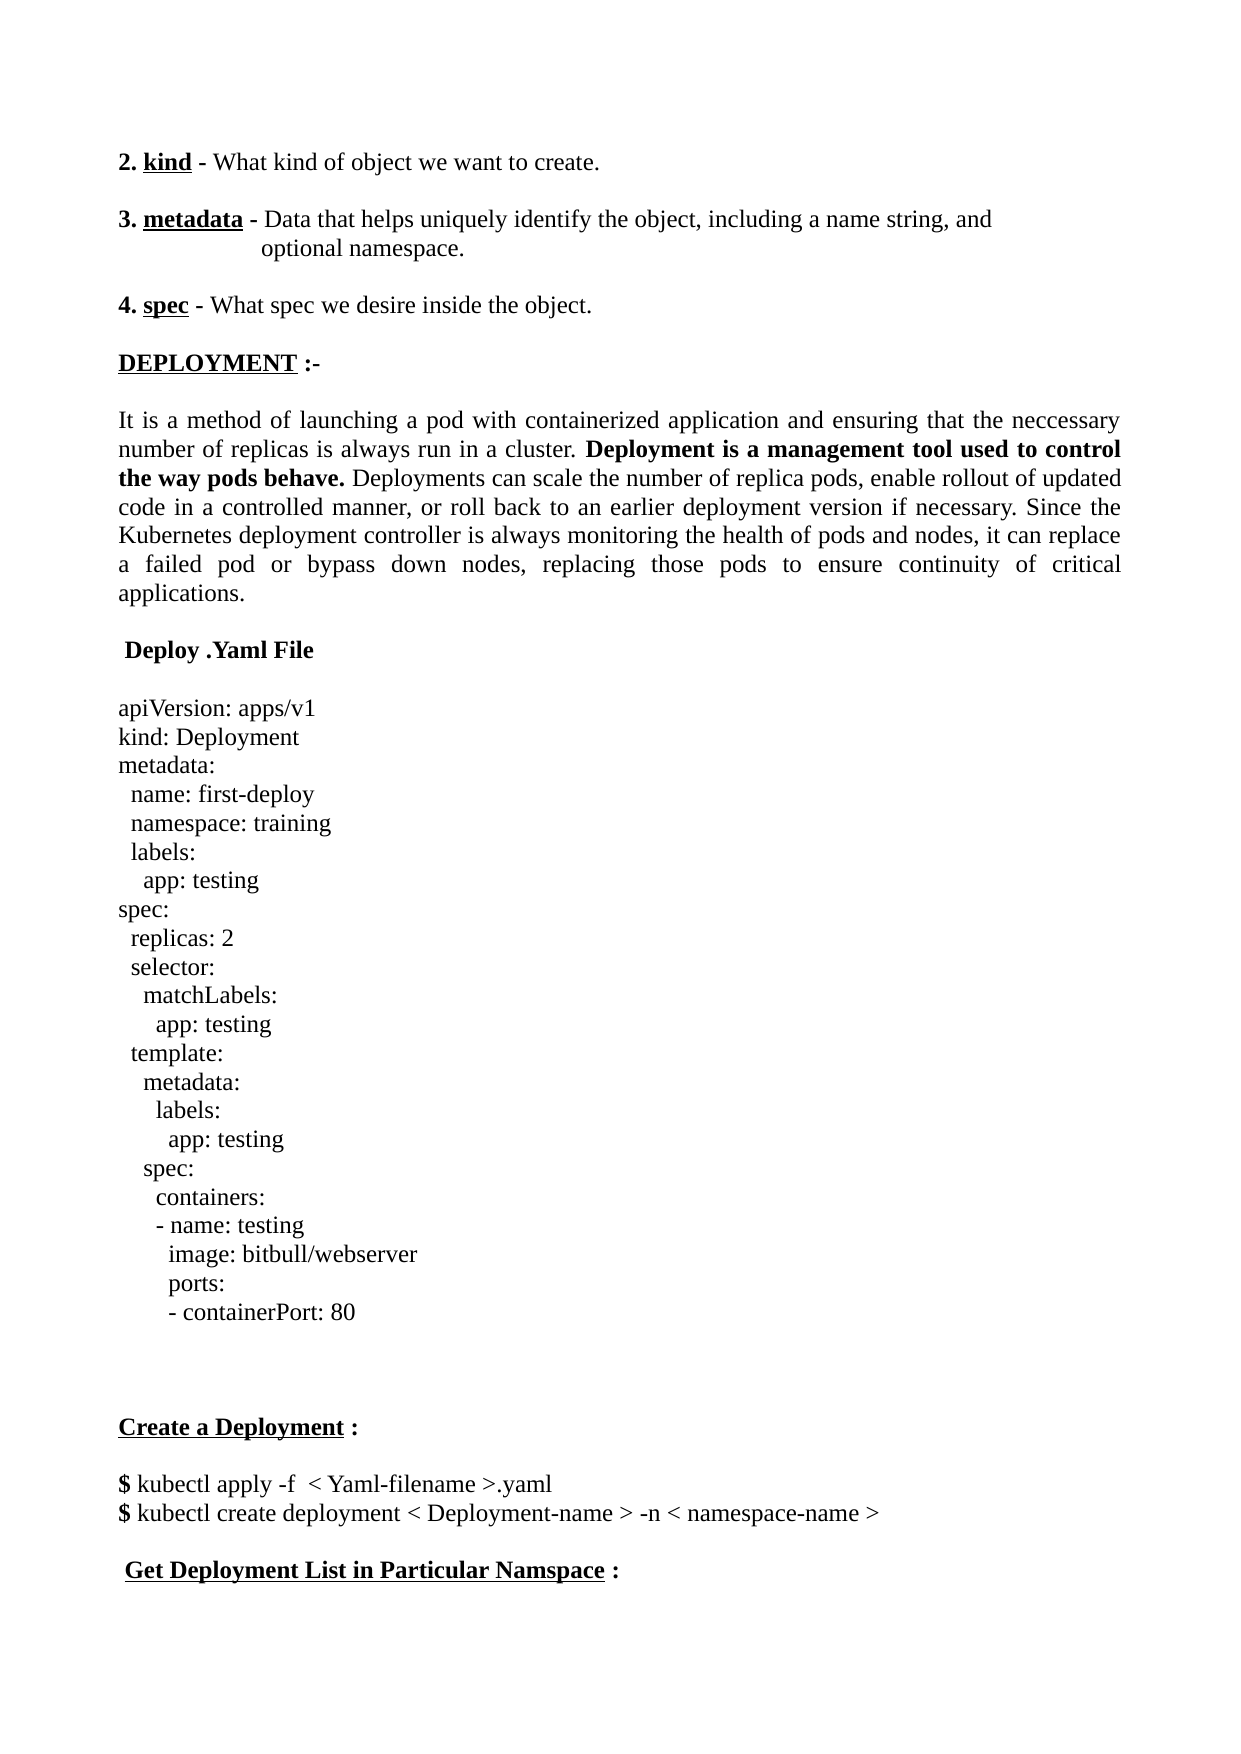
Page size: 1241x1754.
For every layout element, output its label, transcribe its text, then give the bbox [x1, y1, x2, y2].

text It is a method of launching a pod with containerized application and ensuring that the neccessary number of replicas is always run in a cluster. Deployment is a management tool used to control the way pods behave. Deployments can scale the number of replica pods, enable rollout of updated code in a controlled manner, or roll back to an earlier deployment version if necessary. Since the Kubernetes deployment controller is always monitoring the health of pods and nodes, it can replace a failed pod or bypass down nodes, replacing those pods to ensure continuity of critical applications. [118, 406, 1122, 607]
text - name: testing [118, 1211, 1122, 1239]
text labels: [118, 837, 1122, 866]
text metadata: [118, 751, 1122, 779]
text kind: Deployment [118, 722, 1122, 751]
text apiVersion: apps/v1 [118, 693, 1122, 722]
text Create a Deployment : [118, 1412, 1122, 1441]
text app: testing [118, 1124, 1122, 1153]
text 4. spec - What spec we desire inside the object. [118, 291, 1122, 319]
text ports: [118, 1268, 1122, 1297]
text $ kubectl create deployment < Deployment-name > -n < namespace-name > [118, 1498, 1122, 1527]
text containers: [118, 1182, 1122, 1211]
text replicas: 2 [118, 923, 1122, 952]
text app: testing [118, 866, 1122, 894]
text Deploy .Yaml File [118, 636, 1122, 664]
text 2. kind - What kind of object we want to create. [118, 147, 1122, 176]
text namespace: training [118, 808, 1122, 837]
text name: first-deploy [118, 779, 1122, 808]
text image: bitbull/webserver [118, 1239, 1122, 1268]
text spec: [118, 894, 1122, 923]
text DEPLOYMENT :- [118, 348, 1122, 377]
text 3. metadata - Data that helps uniquely identify the object, including a name string, and optional namespace. [118, 204, 1122, 262]
text labels: [118, 1096, 1122, 1124]
text $ kubectl apply -f < Yaml-filename >.yaml [118, 1469, 1122, 1498]
text metadata: [118, 1067, 1122, 1096]
text matchLabels: [118, 981, 1122, 1009]
text app: testing [118, 1009, 1122, 1038]
text spec: [118, 1153, 1122, 1182]
text selector: [118, 952, 1122, 981]
text Get Deployment List in Particular Namspace : [118, 1556, 1122, 1584]
text template: [118, 1038, 1122, 1067]
text - containerPort: 80 [118, 1297, 1122, 1326]
